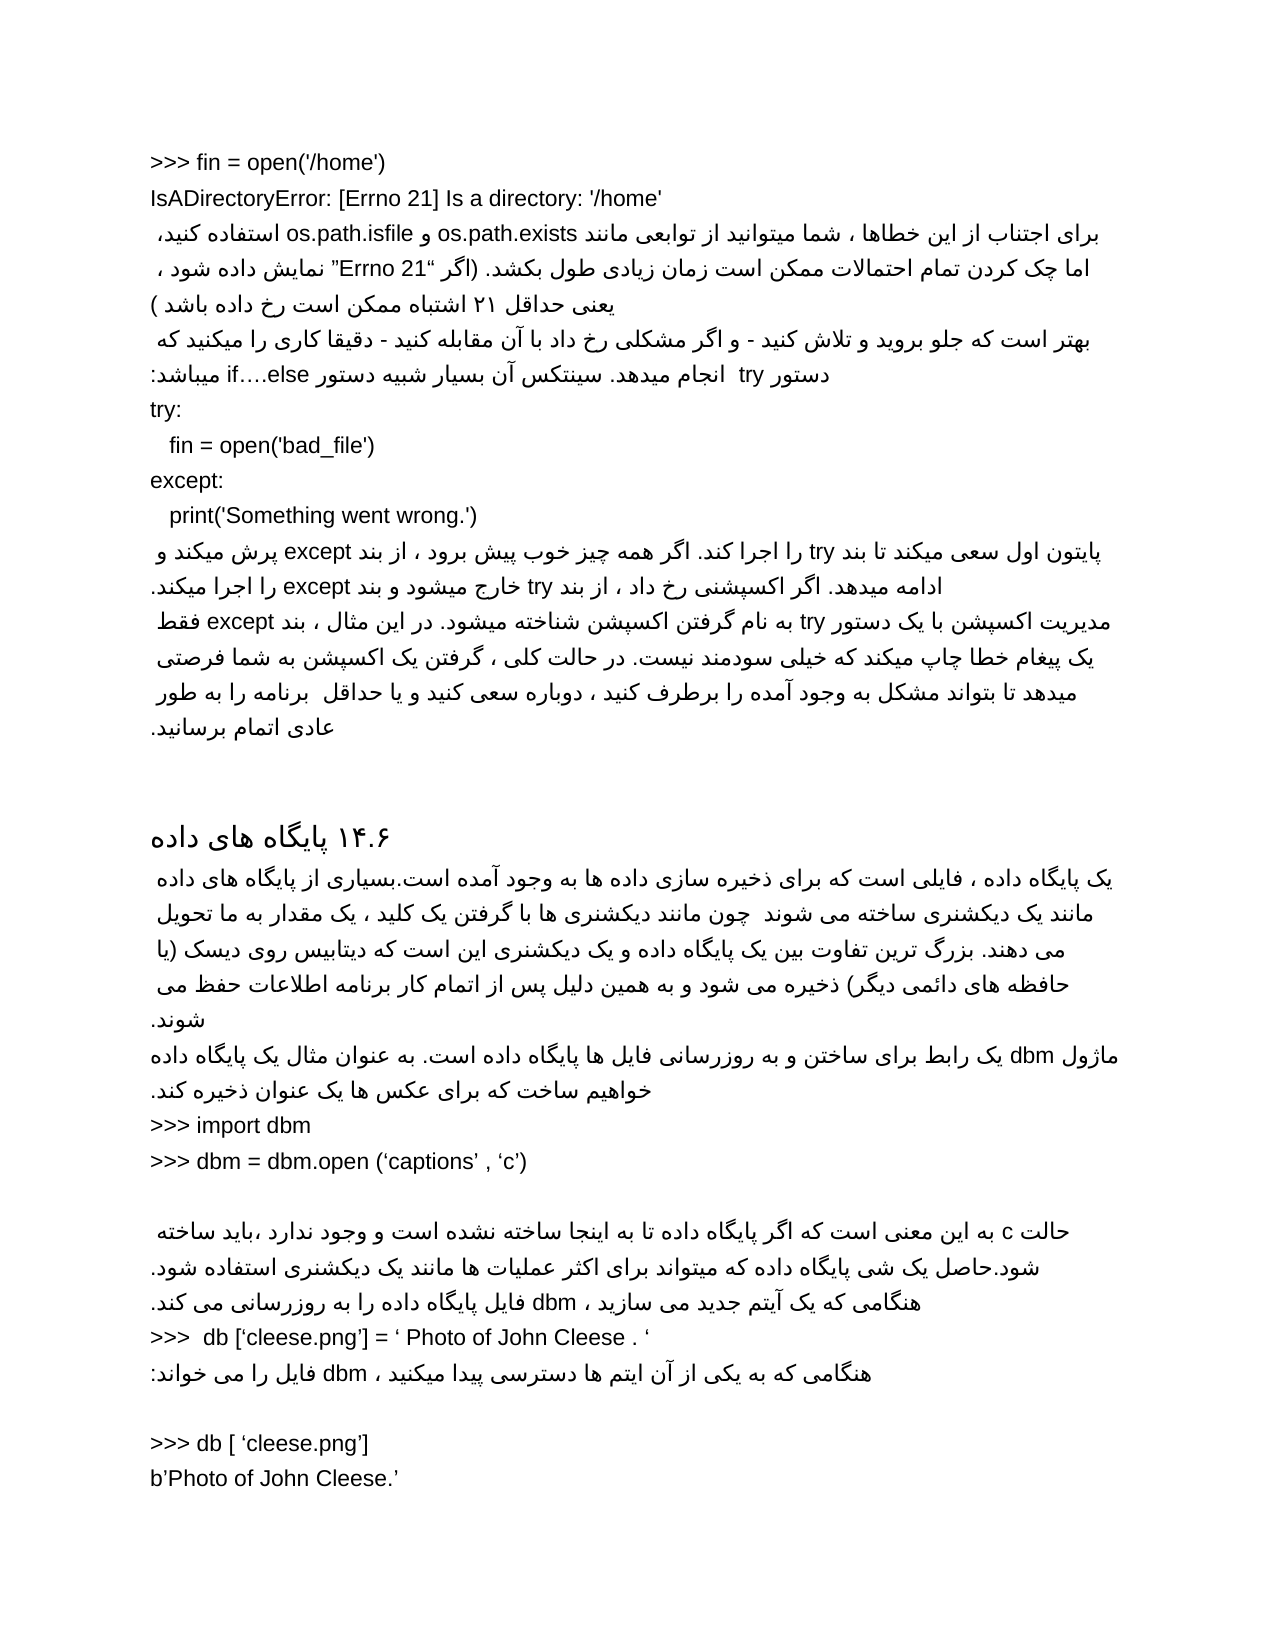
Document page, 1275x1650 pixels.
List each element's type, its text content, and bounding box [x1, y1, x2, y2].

text except: [150, 468, 1125, 493]
text >>> import dbm [150, 1113, 1125, 1139]
text >>> dbm = dbm.open (‘captions’ , ‘c’) [150, 1148, 1125, 1174]
text هنگامی که یک آیتم جدید می سازید ، dbm فایل پایگاه داده را به روزرسانی می کند. [150, 1289, 1125, 1315]
text >>> fin = open('/home') [150, 150, 1125, 176]
text try: [150, 397, 1125, 423]
text >>> db [ ‘cleese.png’] [150, 1431, 1125, 1456]
text >>> db [‘cleese.png’] = ‘ Photo of John Cleese . ‘ [150, 1325, 1125, 1351]
text بهتر است که جلو بروید و تلاش کنید - و اگر مشکلی رخ داد با آن مقابله کنید - دقیقا کاری را میکنید که دستور try انجام میدهد. سینتکس آن بسیار شبیه دستور if….else میباشد: [150, 327, 1125, 387]
text مدیریت اکسپشن با یک دستور try به نام گرفتن اکسپشن شناخته میشود. در این مثال ، بند except فقط یک پیغام خطا چاپ میکند که خیلی سودمند نیست. در حالت کلی ، گرفتن یک اکسپشن به شما فرصتی میدهد تا بتواند مشکل به وجود آمده را برطرف کنید ، دوباره سعی کنید و یا حداقل برنامه را به طور عادی اتمام برسانید. [150, 609, 1125, 741]
text b’Photo of John Cleese.’ [150, 1466, 1125, 1492]
text ۱۴.۶ پایگاه های داده [150, 821, 1125, 853]
text IsADirectoryError: [Errno 21] Is a directory: '/home' [150, 185, 1125, 211]
text یک پایگاه داده ، فایلی است که برای ذخیره سازی داده ها به وجود آمده است.بسیاری از پایگاه های داده مانند یک دیکشنری ساخته می شوند چون مانند دیکشنری ها با گرفتن یک کلید ، یک مقدار به ما تحویل می دهند. بزرگ ترین تفاوت بین یک پایگاه داده و یک دیکشنری این است که دیتابیس روی دیسک (یا حافظه های دائمی دیگر) ذخیره می شود و به همین دلیل پس از اتمام کار برنامه اطلاعات حفظ می شوند. [150, 866, 1125, 1033]
text حالت c به این معنی است که اگر پایگاه داده تا به اینجا ساخته نشده است و وجود ندارد ،‌باید ساخته شود.حاصل یک شی پایگاه داده که میتواند برای اکثر عملیات ها مانند یک دیکشنری استفاده شود. [150, 1219, 1125, 1280]
text print('Something went wrong.') [150, 503, 1125, 529]
text پایتون اول سعی میکند تا بند try را اجرا کند. اگر همه چیز خوب پیش برود ، از بند except پرش میکند و ادامه میدهد. اگر اکسپشنی رخ داد ، از بند try خارج میشود و بند except را اجرا میکند. [150, 538, 1125, 599]
text fin = open('bad_file') [150, 432, 1125, 458]
text هنگامی که به یکی از آن ایتم ها دسترسی پیدا میکنید ، dbm فایل را می خواند: [150, 1360, 1125, 1386]
text برای اجتناب از این خطاها ، شما میتوانید از توابعی مانند os.path.exists و os.path.isfile استفاده کنید، اما چک کردن تمام احتمالات ممکن است زمان زیادی طول بکشد. (اگر “Errno 21” نمایش داده شود ، یعنی حداقل ۲۱ اشتباه ممکن است رخ داده باشد ) [150, 221, 1125, 317]
text ماژول dbm یک رابط برای ساختن و به روزرسانی فایل ها پایگاه داده است. به عنوان مثال یک پایگاه داده خواهیم ساخت که برای عکس ها یک عنوان ذخیره کند. [150, 1042, 1125, 1103]
